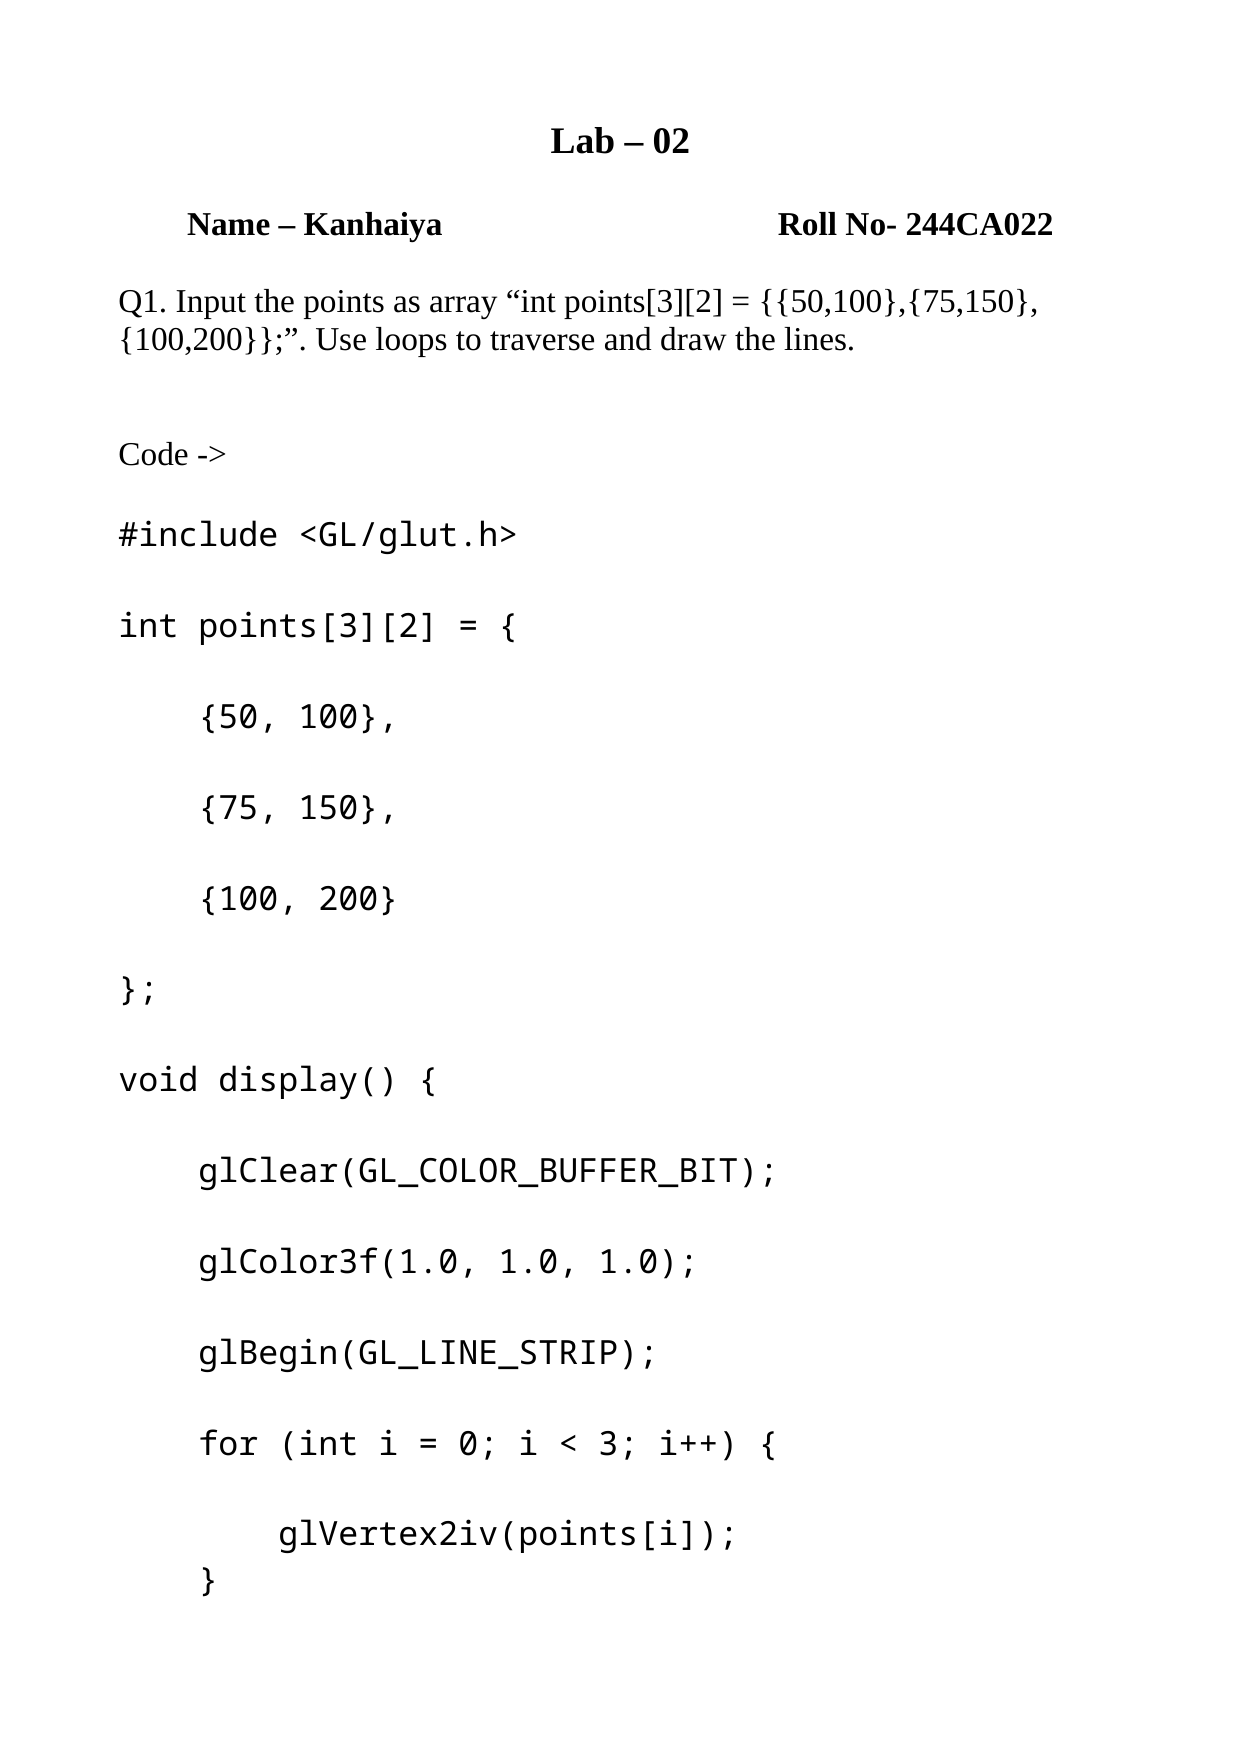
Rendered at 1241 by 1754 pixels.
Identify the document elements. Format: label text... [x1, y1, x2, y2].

text int points[3][2] = { [118, 602, 1122, 647]
text Q1. Input the points as array “int points[3][2] = {{50,100},{75,150},{100,200}};”. Use loops to traverse and draw the lines. [118, 281, 1122, 358]
text glColor3f(1.0, 1.0, 1.0); [118, 1238, 1122, 1283]
text {100, 200} [118, 874, 1122, 920]
text glClear(GL_COLOR_BUFFER_BIT); [118, 1147, 1122, 1192]
text for (int i = 0; i < 3; i++) { [118, 1419, 1122, 1465]
text glVertex2iv(points[i]); [118, 1510, 1122, 1556]
text void display() { [118, 1056, 1122, 1101]
text Name – Kanhaiya Roll No- 244CA022 [118, 204, 1122, 243]
text }; [118, 965, 1122, 1011]
text glBegin(GL_LINE_STRIP); [118, 1328, 1122, 1374]
text Lab – 02 [118, 118, 1122, 161]
text #include <GL/glut.h> [118, 511, 1122, 556]
text } [118, 1556, 1122, 1601]
text {75, 150}, [118, 783, 1122, 829]
text Code -> [118, 434, 1122, 473]
text {50, 100}, [118, 693, 1122, 738]
